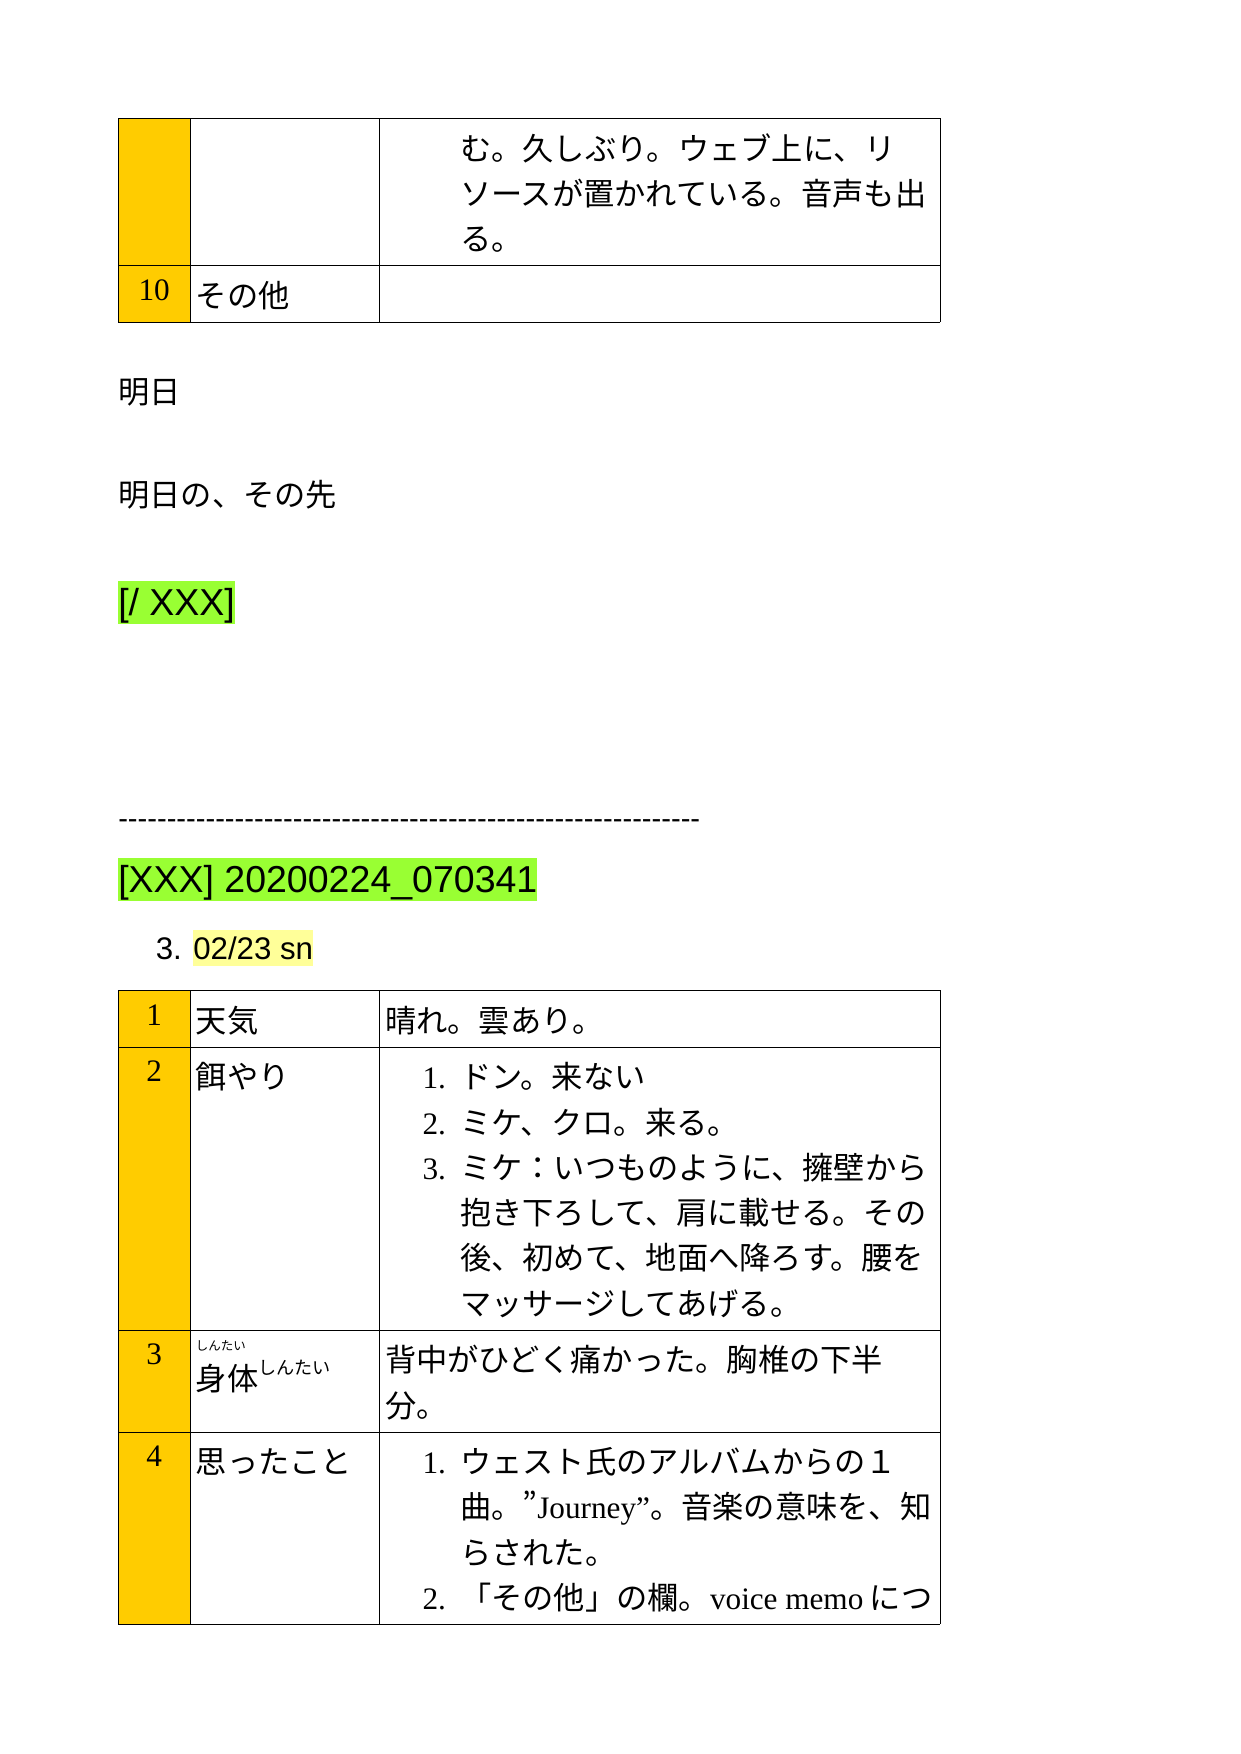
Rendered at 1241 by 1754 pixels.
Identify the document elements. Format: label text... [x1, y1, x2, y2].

table_header 晴れ。雲あり。 [380, 991, 940, 1047]
table_header 1 [119, 991, 190, 1047]
table_cell ドン。来ない ミケ、クロ。来る。 ミケ：いつものように、擁壁から抱き下ろして、肩に載せる。その後、初めて、地面へ降ろす。腰をマッサージしてあげる。 [380, 1048, 940, 1330]
text [XXX] 20200224_070341 [118, 857, 1122, 901]
text ------------------------------------------------------------ [118, 801, 1122, 835]
table_cell 背中がひどく痛かった。胸椎の下半分。 [380, 1331, 940, 1432]
table_cell その他 [191, 266, 379, 322]
table_cell [191, 119, 379, 265]
table_header 天気 [191, 991, 379, 1047]
table_cell 10 [119, 266, 190, 322]
table_cell 餌やり [191, 1048, 379, 1330]
text [/ XXX] [118, 581, 1122, 624]
table_cell む。久しぶり。ウェブ上に、リソースが置かれている。音声も出る。 [380, 119, 940, 265]
table_cell 身体しんたいしんたい [191, 1331, 379, 1432]
table_cell 3 [119, 1331, 190, 1432]
list 02/23 sn [156, 930, 1122, 966]
table_cell 思ったこと [191, 1433, 379, 1624]
table_cell 2 [119, 1048, 190, 1330]
table_cell ウェスト氏のアルバムからの１曲。”Journey”。音楽の意味を、知らされた。 「その他」の欄。voice memoにつ [380, 1433, 940, 1624]
text 明日の、その先 [118, 477, 1122, 513]
table_cell [380, 266, 940, 322]
table_cell [119, 119, 190, 265]
text 明日 [118, 374, 1122, 410]
table_cell 4 [119, 1433, 190, 1624]
